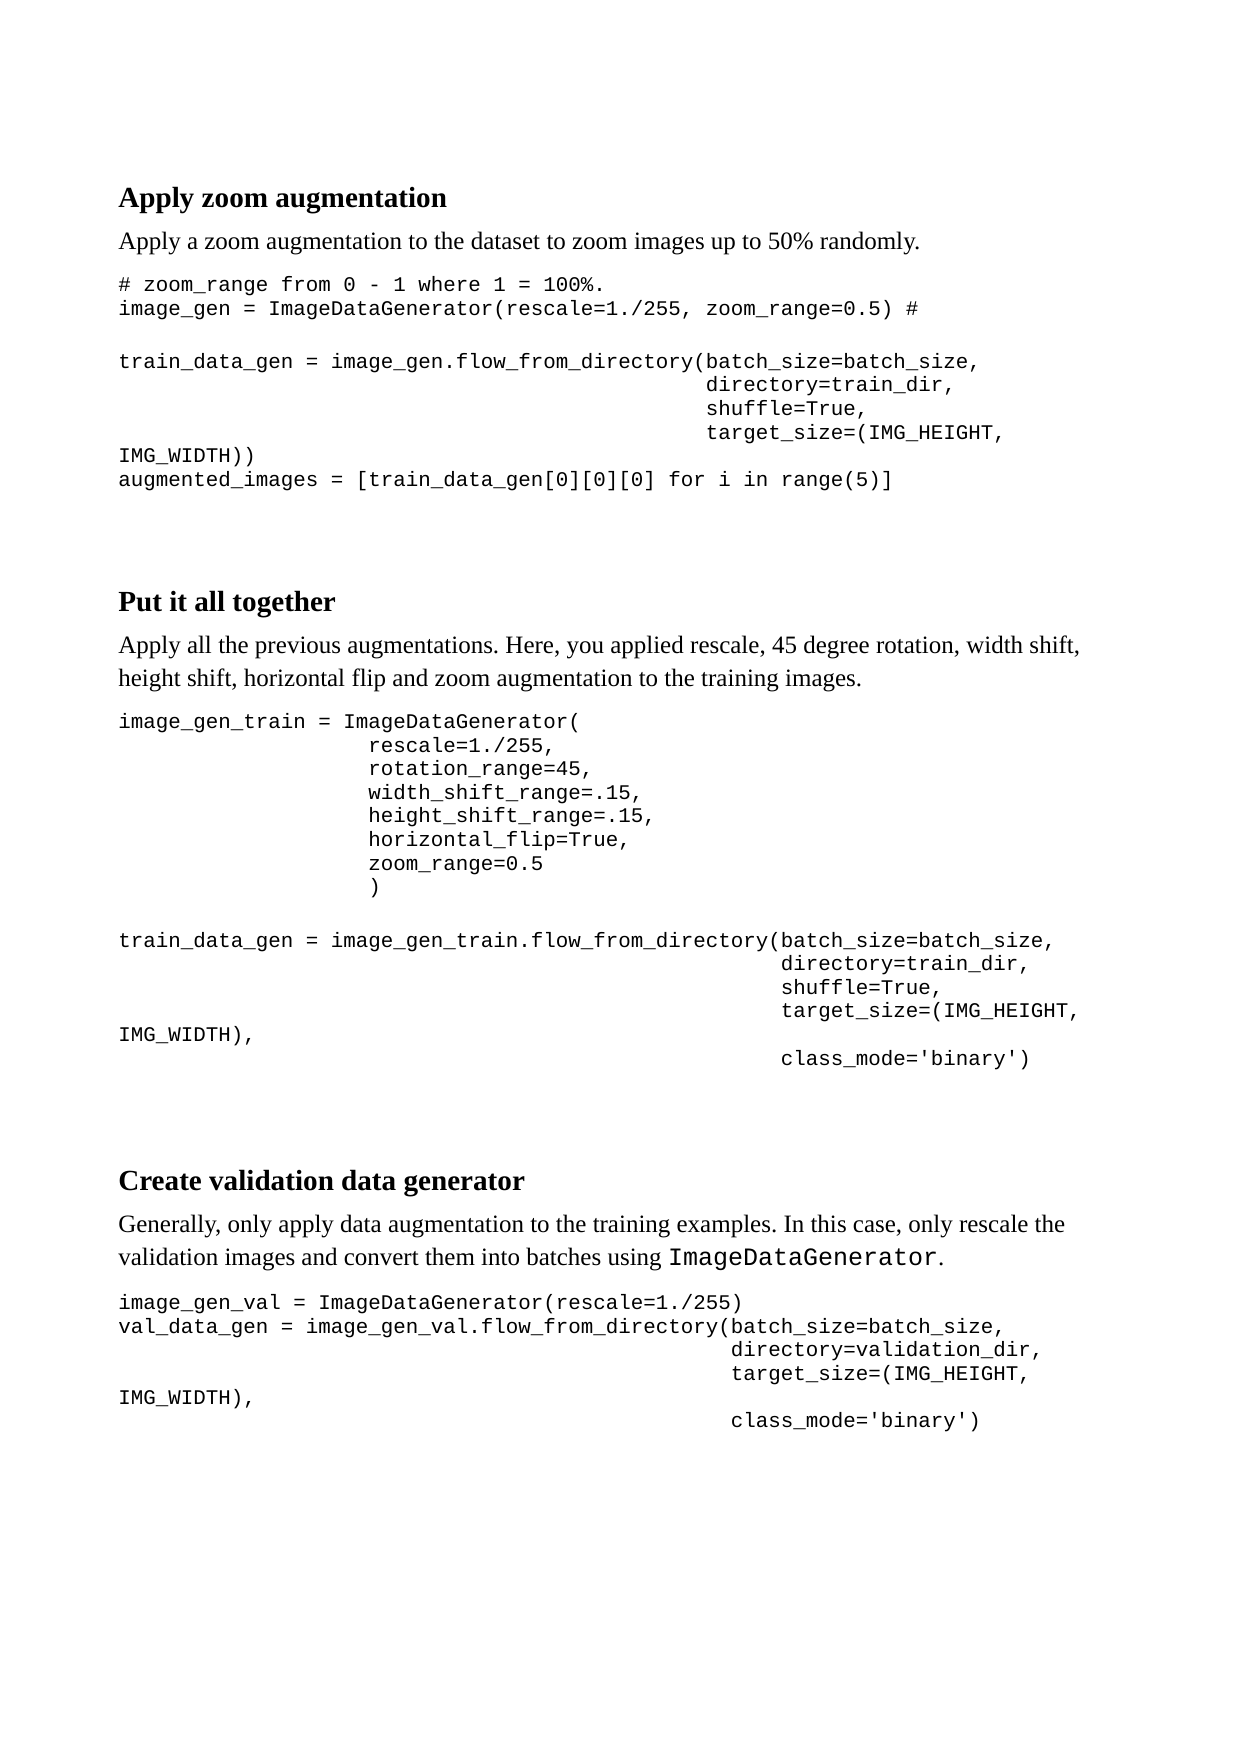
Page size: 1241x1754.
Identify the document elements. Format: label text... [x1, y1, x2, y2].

text train_data_gen = image_gen.flow_from_directory(batch_size=batch_size, [118, 351, 1122, 374]
text Apply a zoom augmentation to the dataset to zoom images up to 50% randomly. [118, 226, 1122, 255]
text ) [118, 876, 1122, 900]
text # zoom_range from 0 - 1 where 1 = 100%. [118, 274, 1122, 298]
text rotation_range=45, [118, 758, 1122, 782]
subtitle Create validation data generator [118, 1163, 1122, 1197]
text target_size=(IMG_HEIGHT, IMG_WIDTH)) [118, 422, 1122, 469]
text horizontal_flip=True, [118, 829, 1122, 853]
text shuffle=True, [118, 977, 1122, 1001]
text directory=train_dir, [118, 953, 1122, 977]
subtitle Put it all together [118, 584, 1122, 618]
text class_mode='binary') [118, 1048, 1122, 1071]
text image_gen = ImageDataGenerator(rescale=1./255, zoom_range=0.5) # [118, 298, 1122, 321]
text shuffle=True, [118, 398, 1122, 422]
text width_shift_range=.15, [118, 782, 1122, 806]
text zoom_range=0.5 [118, 853, 1122, 876]
text image_gen_val = ImageDataGenerator(rescale=1./255) [118, 1292, 1122, 1316]
text class_mode='binary') [118, 1410, 1122, 1434]
text Apply all the previous augmentations. Here, you applied rescale, 45 degree rotation, width shift, height shift, horizontal flip and zoom augmentation to the training images. [118, 630, 1122, 692]
text train_data_gen = image_gen_train.flow_from_directory(batch_size=batch_size, [118, 929, 1122, 953]
text augmented_images = [train_data_gen[0][0][0] for i in range(5)] [118, 469, 1122, 493]
text directory=train_dir, [118, 374, 1122, 398]
subtitle Apply zoom augmentation [118, 180, 1122, 214]
text Generally, only apply data augmentation to the training examples. In this case, only rescale the validation images and convert them into batches using ImageDataGenerator. [118, 1209, 1122, 1273]
text target_size=(IMG_HEIGHT, IMG_WIDTH), [118, 1363, 1122, 1410]
text image_gen_train = ImageDataGenerator( [118, 711, 1122, 734]
text height_shift_range=.15, [118, 806, 1122, 829]
text val_data_gen = image_gen_val.flow_from_directory(batch_size=batch_size, [118, 1316, 1122, 1339]
text target_size=(IMG_HEIGHT, IMG_WIDTH), [118, 1001, 1122, 1048]
text directory=validation_dir, [118, 1339, 1122, 1363]
text rescale=1./255, [118, 734, 1122, 758]
